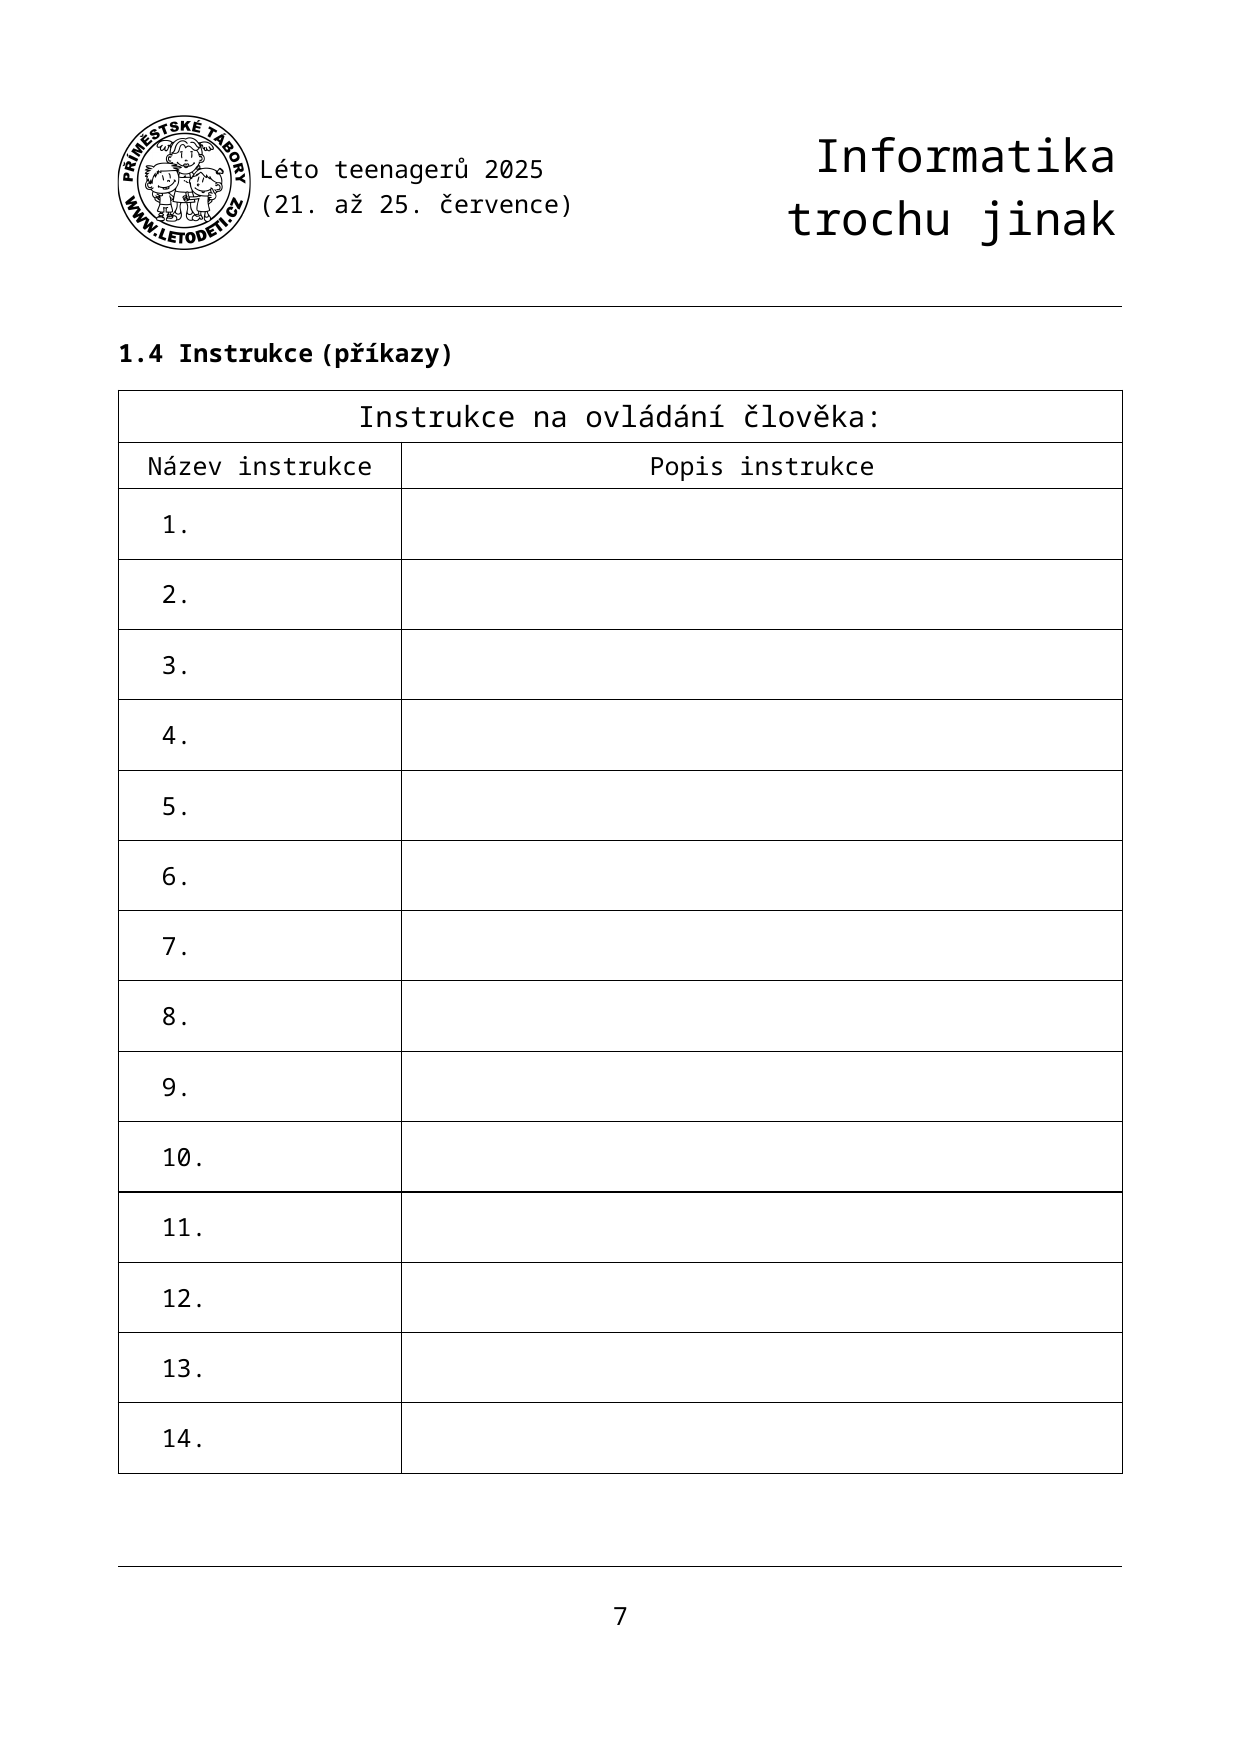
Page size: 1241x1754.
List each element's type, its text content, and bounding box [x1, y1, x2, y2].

table_cell [402, 1052, 1122, 1121]
table_cell [402, 489, 1122, 558]
table_cell [119, 560, 401, 629]
table_cell [119, 630, 401, 699]
table_cell [119, 1263, 401, 1332]
picture [117, 114, 251, 250]
table_cell [119, 911, 401, 980]
table_cell [402, 1403, 1122, 1473]
table_cell [119, 841, 401, 910]
table_cell [402, 911, 1122, 980]
table_cell [402, 981, 1122, 1051]
table_cell [402, 1263, 1122, 1332]
table_cell [119, 1052, 401, 1121]
table_cell [402, 771, 1122, 840]
table_cell [119, 981, 401, 1051]
table_cell [402, 1122, 1122, 1191]
table_cell [119, 771, 401, 840]
table_cell [119, 1403, 401, 1473]
table_cell Název instrukce [119, 443, 401, 488]
table_cell [402, 1193, 1122, 1262]
table_cell [402, 1333, 1122, 1402]
text 1.4 Instrukce (příkazy) [118, 336, 1122, 370]
table_cell [402, 560, 1122, 629]
table_cell [119, 1333, 401, 1402]
table_cell [402, 630, 1122, 699]
table_cell [402, 841, 1122, 910]
table_cell Popis instrukce [402, 443, 1122, 488]
table_cell [119, 1122, 401, 1191]
table_header Instrukce na ovládání člověka: [119, 391, 1122, 442]
table_cell [402, 700, 1122, 769]
table_cell [119, 700, 401, 769]
table_cell [119, 1193, 401, 1262]
table_cell [119, 489, 401, 558]
